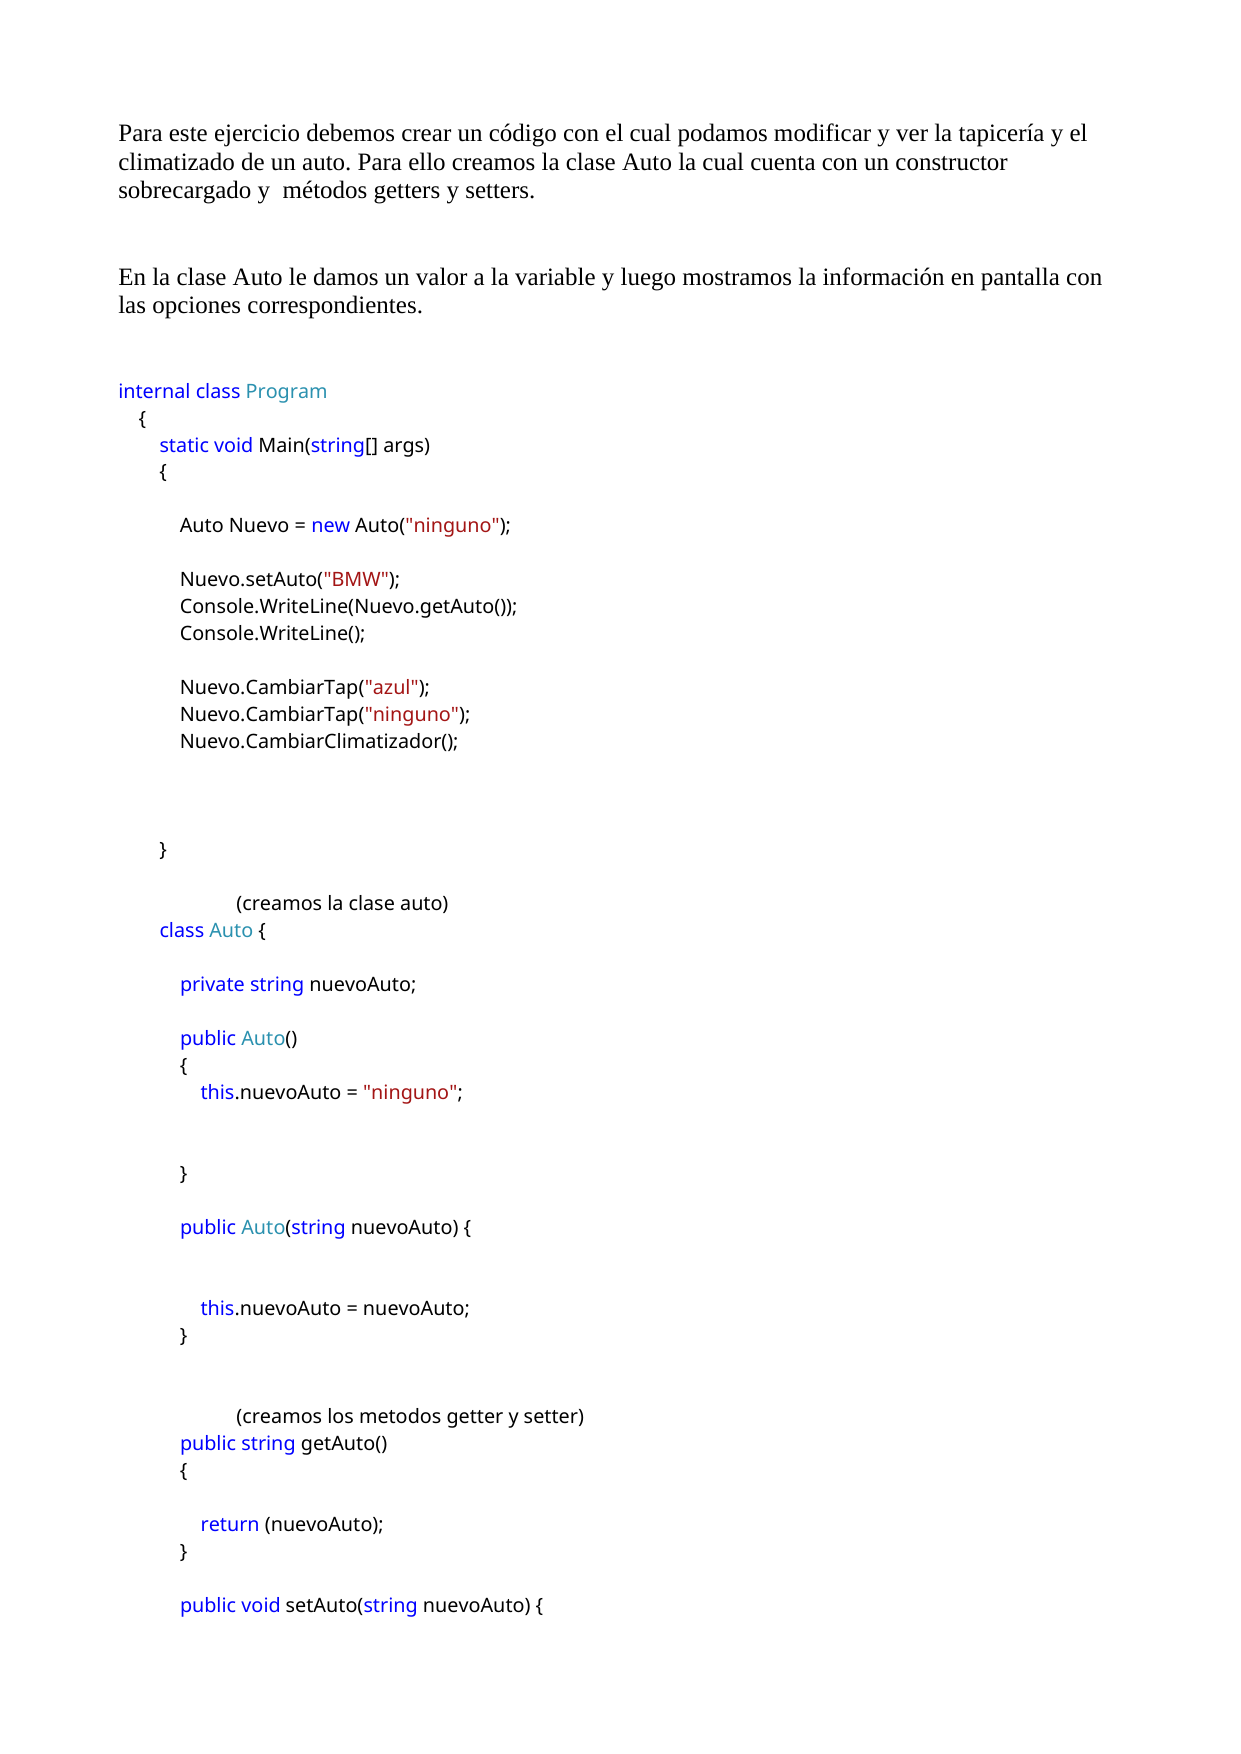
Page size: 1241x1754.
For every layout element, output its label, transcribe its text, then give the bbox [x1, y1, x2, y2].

text return (nuevoAuto); [118, 1510, 1122, 1537]
text Nuevo.CambiarTap("ninguno"); [118, 701, 1122, 728]
text public string getAuto() [118, 1429, 1122, 1456]
text Para este ejercicio debemos crear un código con el cual podamos modificar y ver la tapicería y el climatizado de un auto. Para ello creamos la clase Auto la cual cuenta con un constructor sobrecargado y métodos getters y setters. [118, 118, 1122, 204]
text Nuevo.CambiarClimatizador(); [118, 728, 1122, 754]
text this.nuevoAuto = nuevoAuto; [118, 1294, 1122, 1321]
text Console.WriteLine(); [118, 620, 1122, 647]
text } [118, 836, 1122, 862]
text { [118, 404, 1122, 431]
text { [118, 458, 1122, 485]
text } [118, 1321, 1122, 1348]
text Nuevo.CambiarTap("azul"); [118, 674, 1122, 701]
text (creamos la clase auto) [118, 889, 1122, 916]
text class Auto { [118, 916, 1122, 943]
text } [118, 1537, 1122, 1564]
text Auto Nuevo = new Auto("ninguno"); [118, 512, 1122, 539]
text public void setAuto(string nuevoAuto) { [118, 1591, 1122, 1618]
text internal class Program [118, 377, 1122, 404]
text static void Main(string[] args) [118, 431, 1122, 458]
text { [118, 1051, 1122, 1078]
text this.nuevoAuto = "ninguno"; [118, 1078, 1122, 1105]
text { [118, 1456, 1122, 1483]
text (creamos los metodos getter y setter) [118, 1402, 1122, 1429]
text public Auto(string nuevoAuto) { [118, 1213, 1122, 1240]
text Nuevo.setAuto("BMW"); [118, 566, 1122, 593]
text private string nuevoAuto; [118, 970, 1122, 997]
text public Auto() [118, 1024, 1122, 1051]
text Console.WriteLine(Nuevo.getAuto()); [118, 593, 1122, 620]
text En la clase Auto le damos un valor a la variable y luego mostramos la información en pantalla con las opciones correspondientes. [118, 262, 1122, 319]
text } [118, 1159, 1122, 1186]
